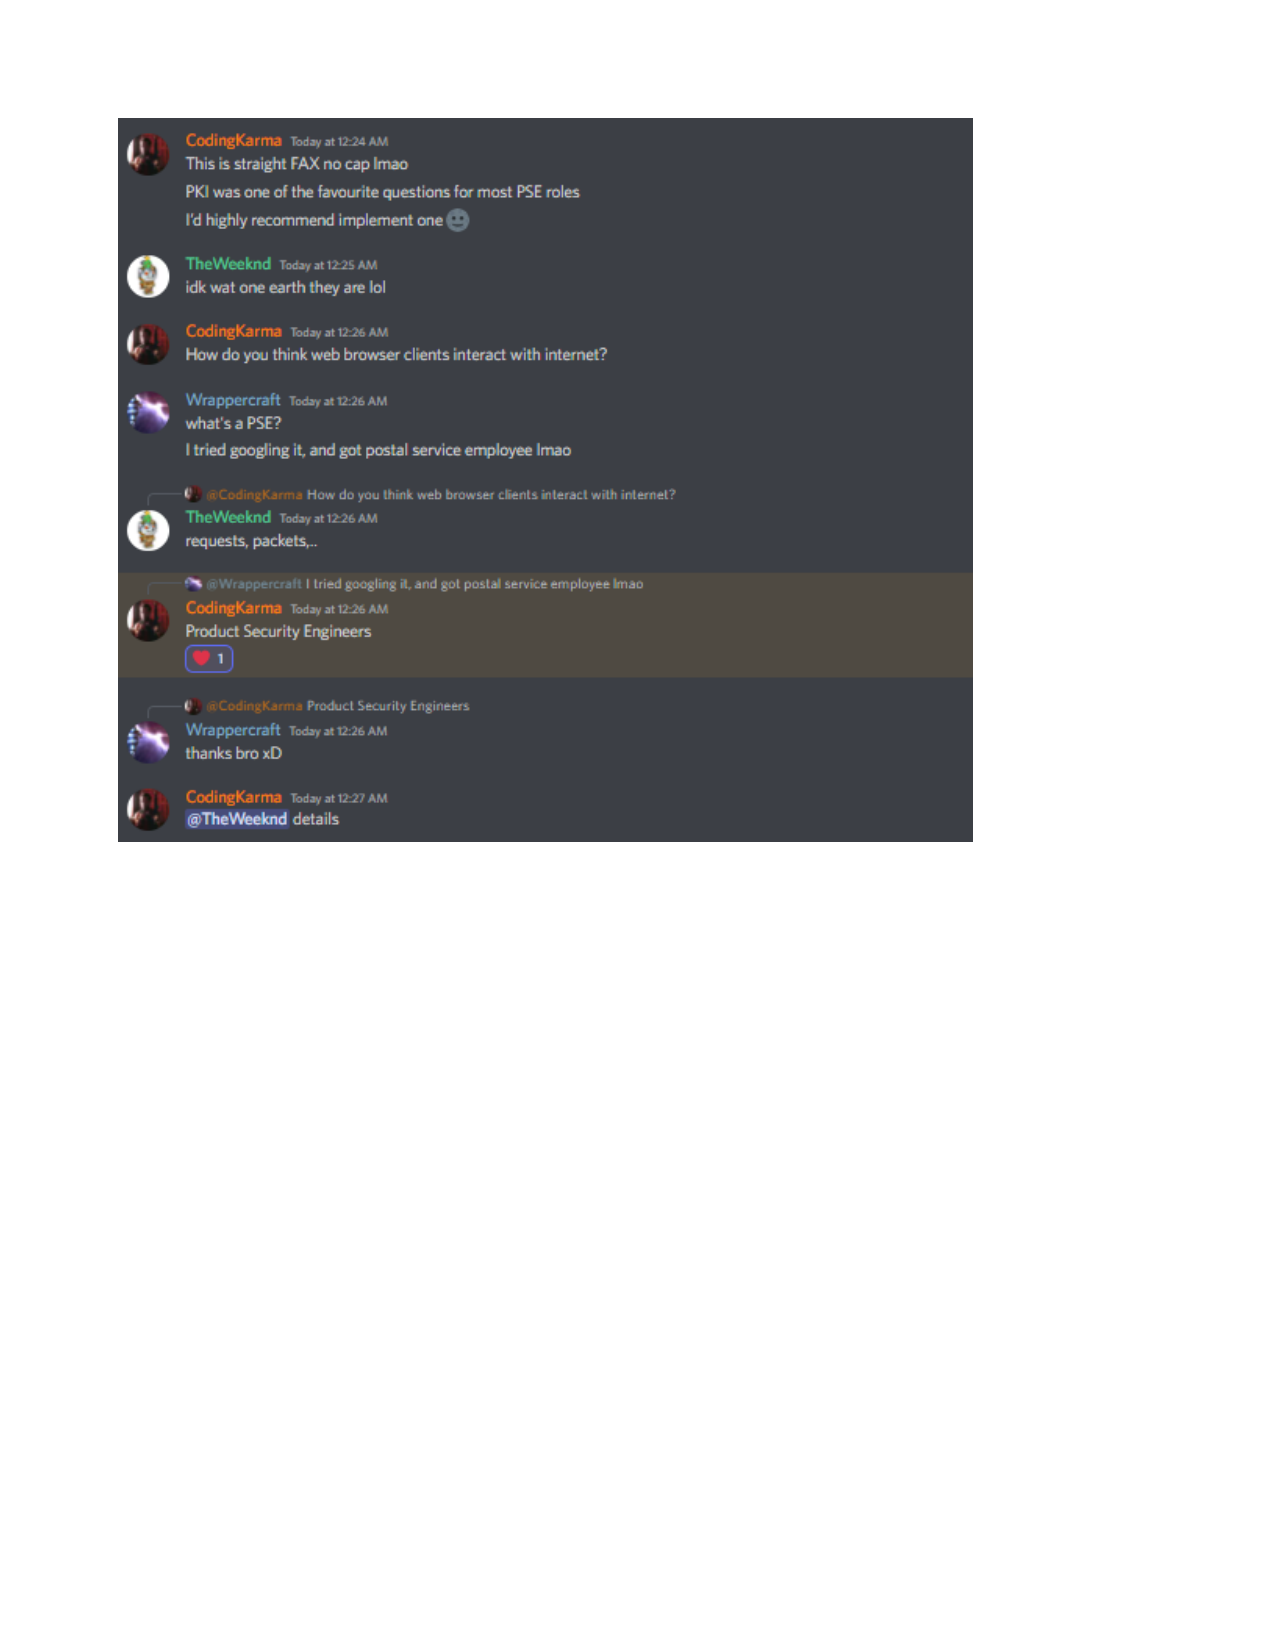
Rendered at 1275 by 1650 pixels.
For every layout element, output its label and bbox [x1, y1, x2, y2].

picture [118, 118, 973, 842]
